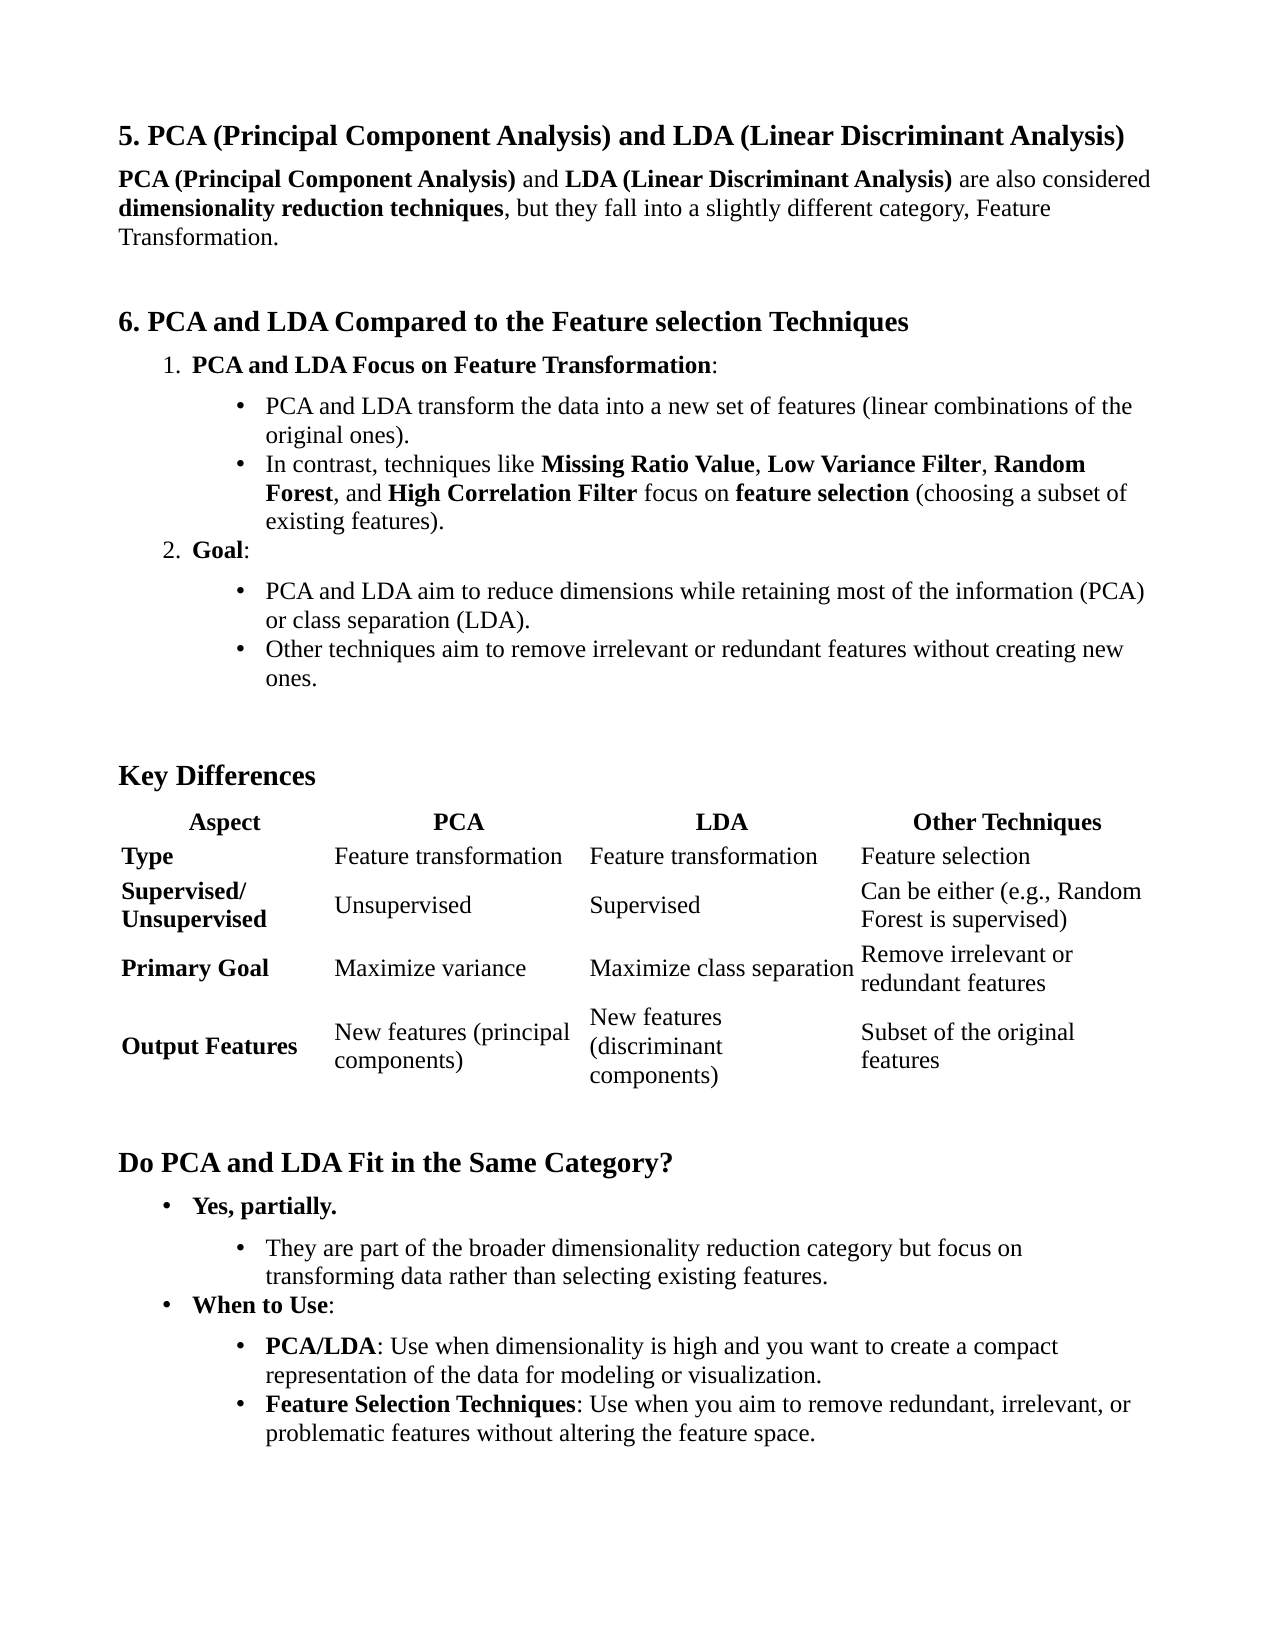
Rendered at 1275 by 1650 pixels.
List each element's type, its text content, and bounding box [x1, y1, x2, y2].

table_cell Remove irrelevant or redundant features [858, 936, 1157, 999]
list Other techniques aim to remove irrelevant or redundant features without creating new ones. [236, 634, 1157, 691]
subtitle Key Differences [118, 758, 1157, 791]
table_cell Feature selection [858, 838, 1157, 873]
list PCA and LDA aim to reduce dimensions while retaining most of the information (PCA) or class separation (LDA). [236, 576, 1157, 634]
text PCA (Principal Component Analysis) and LDA (Linear Discriminant Analysis) are also considered dimensionality reduction techniques, but they fall into a slightly different category, Feature Transformation. [118, 164, 1157, 250]
table_header PCA [331, 804, 586, 838]
table_cell Supervised/Unsupervised [118, 873, 331, 936]
table_cell Unsupervised [331, 873, 586, 936]
table_cell Type [118, 838, 331, 873]
list PCA/LDA: Use when dimensionality is high and you want to create a compact representation of the data for modeling or visualization. [236, 1331, 1157, 1389]
table_cell Maximize variance [331, 936, 586, 999]
subtitle 6. PCA and LDA Compared to the Feature selection Techniques [118, 304, 1157, 338]
list Yes, partially. [162, 1191, 1157, 1220]
table_cell Output Features [118, 1000, 331, 1092]
table_header Other Techniques [858, 804, 1157, 838]
table_cell New features (principal components) [331, 1000, 586, 1092]
table_cell Can be either (e.g., Random Forest is supervised) [858, 873, 1157, 936]
table_cell Supervised [586, 873, 858, 936]
table_cell New features (discriminant components) [586, 1000, 858, 1092]
table_header Aspect [118, 804, 331, 838]
list PCA and LDA Focus on Feature Transformation: [162, 350, 1157, 379]
list They are part of the broader dimensionality reduction category but focus on transforming data rather than selecting existing features. [236, 1233, 1157, 1290]
table_cell Maximize class separation [586, 936, 858, 999]
table_header LDA [586, 804, 858, 838]
list Goal: [162, 535, 1157, 564]
list In contrast, techniques like Missing Ratio Value, Low Variance Filter, Random Forest, and High Correlation Filter focus on feature selection (choosing a subset of existing features). [236, 449, 1157, 535]
table_cell Feature transformation [586, 838, 858, 873]
list When to Use: [162, 1290, 1157, 1319]
subtitle Do PCA and LDA Fit in the Same Category? [118, 1145, 1157, 1179]
table_cell Primary Goal [118, 936, 331, 999]
table_cell Feature transformation [331, 838, 586, 873]
list Feature Selection Techniques: Use when you aim to remove redundant, irrelevant, or problematic features without altering the feature space. [236, 1389, 1157, 1446]
list PCA and LDA transform the data into a new set of features (linear combinations of the original ones). [236, 391, 1157, 449]
subtitle 5. PCA (Principal Component Analysis) and LDA (Linear Discriminant Analysis) [118, 118, 1157, 152]
table_cell Subset of the original features [858, 1000, 1157, 1092]
